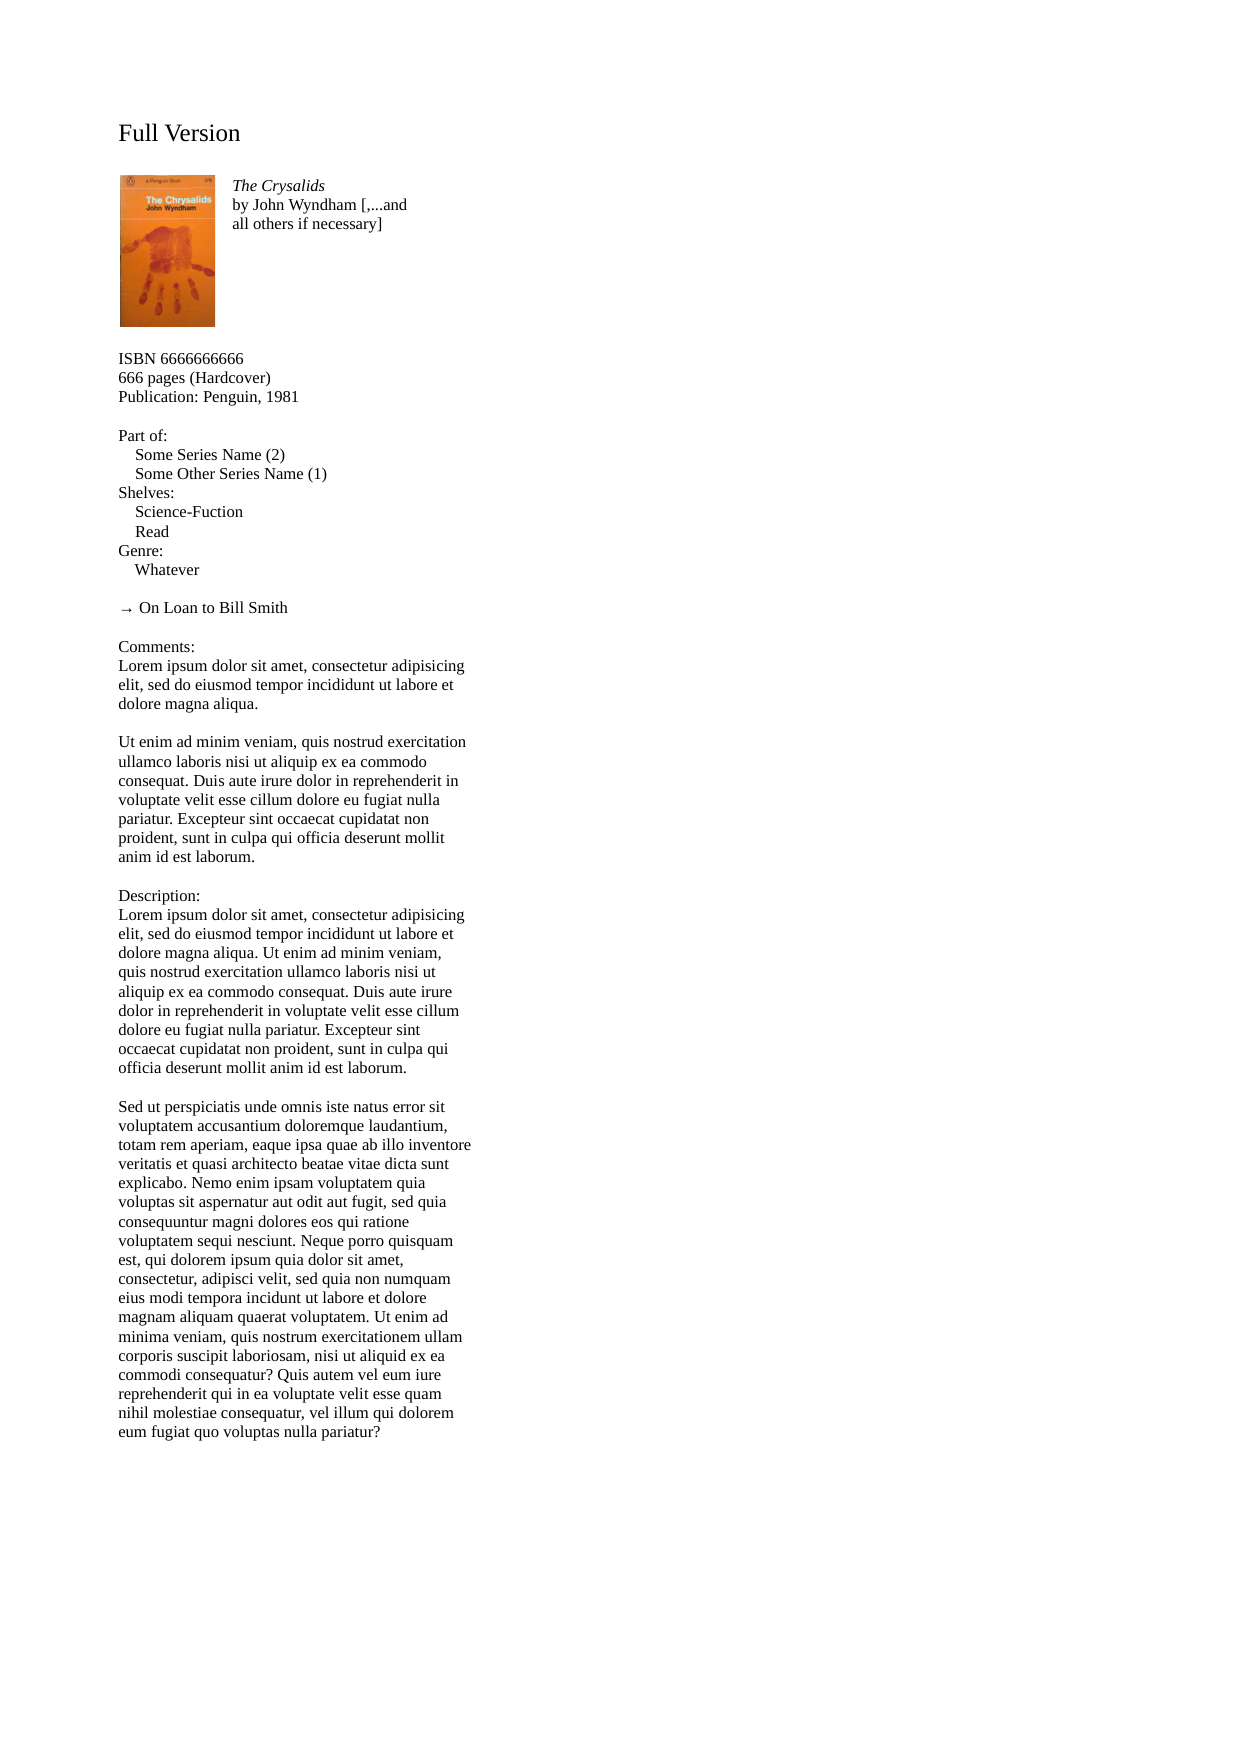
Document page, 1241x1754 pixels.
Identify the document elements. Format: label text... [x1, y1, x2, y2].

text The Crysalids by John Wyndham [,...and all others if necessary] [232, 176, 418, 233]
text Description: [118, 886, 1122, 905]
text ISBN 6666666666 666 pages (Hardcover) [118, 349, 1121, 387]
text → On Loan to Bill Smith [118, 598, 1122, 617]
text Lorem ipsum dolor sit amet, consectetur adipisicing elit, sed do eiusmod tempor incididunt ut labore et dolore magna aliqua. Ut enim ad minim veniam, quis nostrud exercitation ullamco laboris nisi ut aliquip ex ea commodo consequat. Duis aute irure dolor in reprehenderit in voluptate velit esse cillum dolore eu fugiat nulla pariatur. Excepteur sint occaecat cupidatat non proident, sunt in culpa qui officia deserunt mollit anim id est laborum. [118, 905, 472, 1077]
text Whatever [118, 560, 1122, 579]
text Read [118, 521, 1122, 541]
text Shelves: [118, 483, 1122, 502]
text Comments: [118, 636, 1122, 656]
picture [120, 175, 216, 327]
text Some Other Series Name (1) [118, 464, 1122, 483]
text Part of: [118, 426, 1122, 445]
text Ut enim ad minim veniam, quis nostrud exercitation ullamco laboris nisi ut aliquip ex ea commodo consequat. Duis aute irure dolor in reprehenderit in voluptate velit esse cillum dolore eu fugiat nulla pariatur. Excepteur sint occaecat cupidatat non proident, sunt in culpa qui officia deserunt mollit anim id est laborum. [118, 732, 472, 866]
text Lorem ipsum dolor sit amet, consectetur adipisicing elit, sed do eiusmod tempor incididunt ut labore et dolore magna aliqua. [118, 656, 472, 713]
text Sed ut perspiciatis unde omnis iste natus error sit voluptatem accusantium doloremque laudantium, totam rem aperiam, eaque ipsa quae ab illo inventore veritatis et quasi architecto beatae vitae dicta sunt explicabo. Nemo enim ipsam voluptatem quia voluptas sit aspernatur aut odit aut fugit, sed quia consequuntur magni dolores eos qui ratione voluptatem sequi nesciunt. Neque porro quisquam est, qui dolorem ipsum quia dolor sit amet, consectetur, adipisci velit, sed quia non numquam eius modi tempora incidunt ut labore et dolore magnam aliquam quaerat voluptatem. Ut enim ad minima veniam, quis nostrum exercitationem ullam corporis suscipit laboriosam, nisi ut aliquid ex ea commodi consequatur? Quis autem vel eum iure reprehenderit qui in ea voluptate velit esse quam nihil molestiae consequatur, vel illum qui dolorem eum fugiat quo voluptas nulla pariatur? [118, 1096, 472, 1441]
text Genre: [118, 541, 1122, 560]
text Some Series Name (2) [118, 445, 1122, 464]
text Science-Fuction [118, 502, 1122, 521]
text Publication: Penguin, 1981 [118, 387, 1122, 406]
